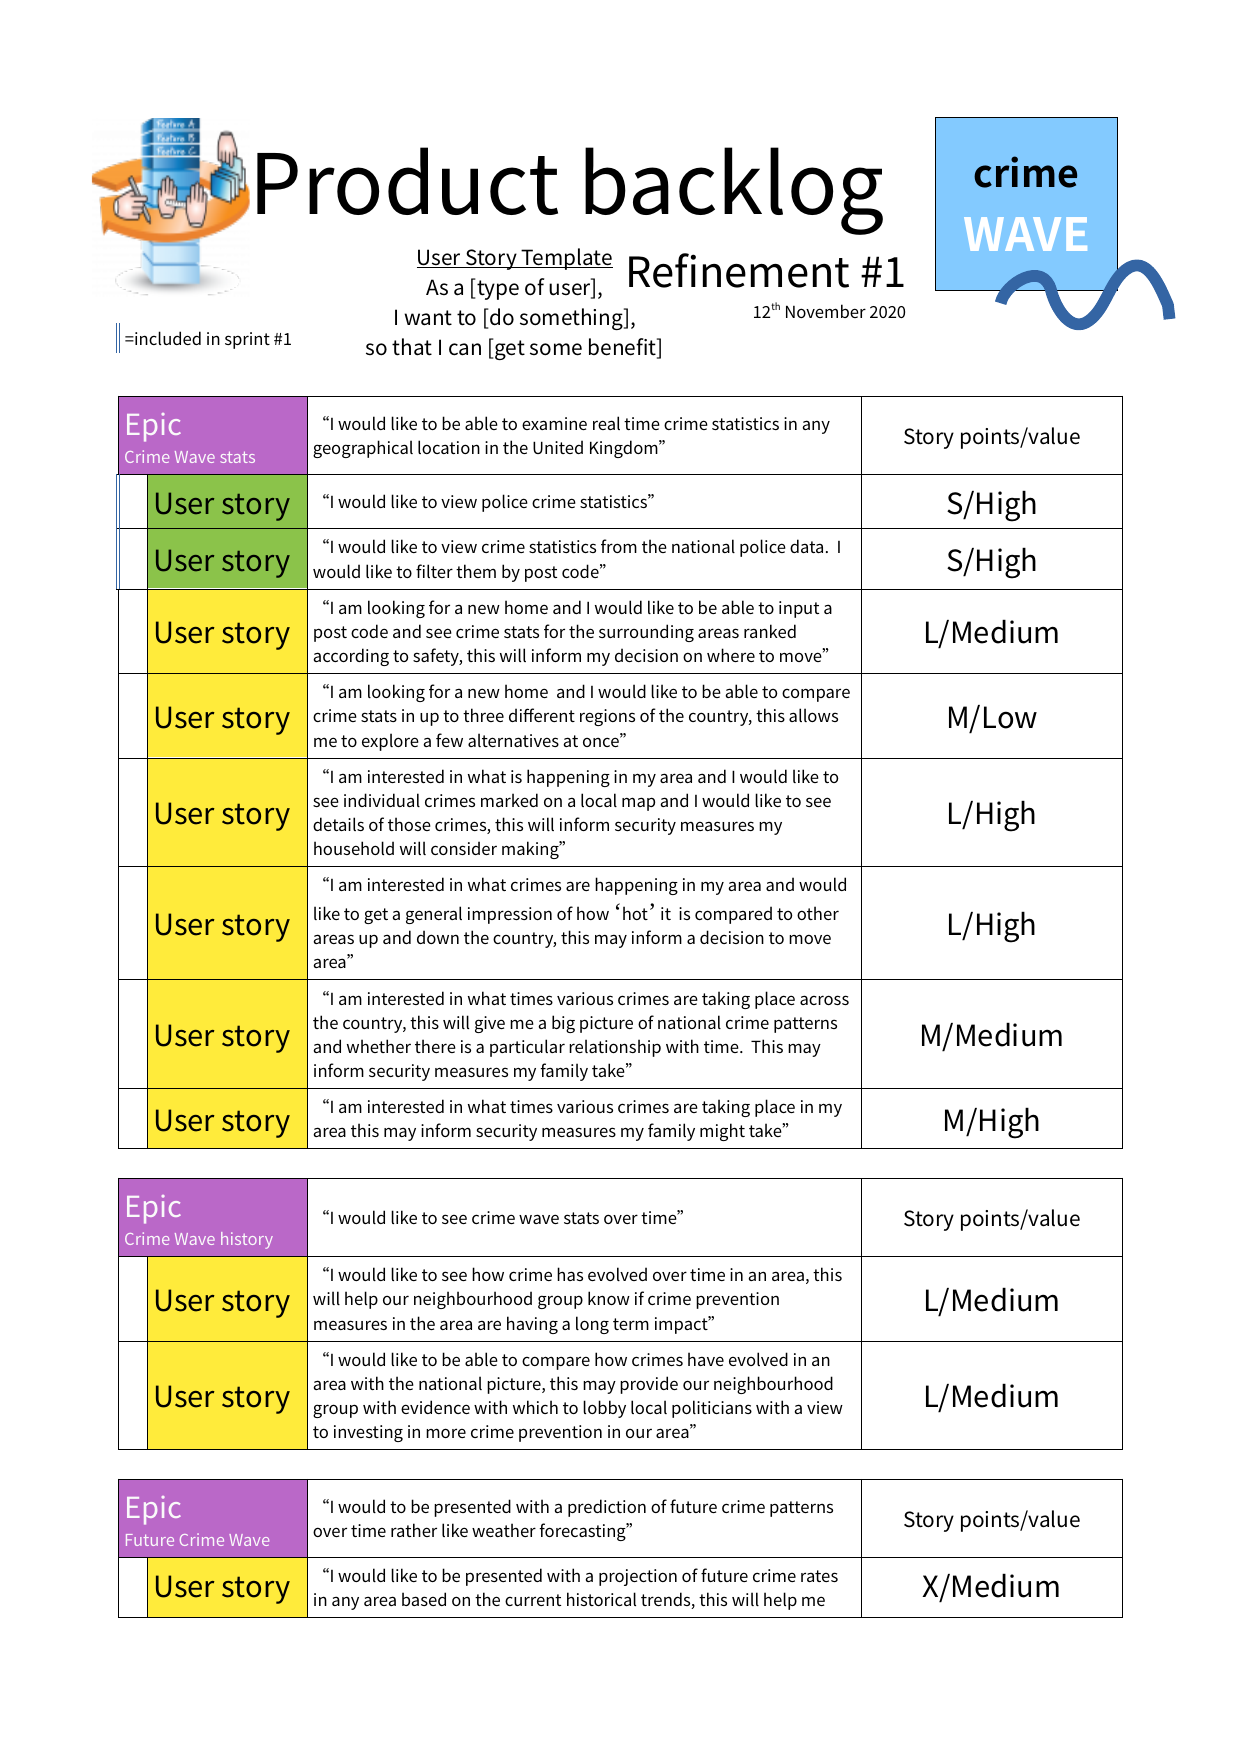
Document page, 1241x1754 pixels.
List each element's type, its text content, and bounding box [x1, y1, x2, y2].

table_cell M/Low [862, 674, 1122, 757]
table_cell User story [148, 1558, 307, 1617]
table_cell S/High [862, 529, 1122, 588]
table_cell User story [148, 529, 307, 588]
table_cell User story [148, 674, 307, 757]
table_cell User story [148, 867, 307, 979]
table_cell [120, 475, 147, 528]
table_cell L/Medium [862, 1342, 1122, 1449]
text [1118, 118, 1122, 239]
table_cell [120, 529, 147, 588]
table_header Story points/value [862, 397, 1122, 474]
table_header Story points/value [862, 1480, 1122, 1557]
table_cell User story [148, 590, 307, 673]
table_header “I would to be presented with a prediction of future crime patterns over time rather like weather forecasting” [308, 1480, 861, 1557]
table_cell [119, 1089, 147, 1148]
table_cell “I would like to be presented with a projection of future crime rates in any area based on the current historical trends, this will help me [308, 1558, 861, 1617]
table_cell “I would like to see how crime has evolved over time in an area, this will help our neighbourhood group know if crime prevention measures in the area are having a long term impact” [308, 1257, 861, 1341]
table_cell “I am interested in what crimes are happening in my area and would like to get a general impression of how ‘hot’ it is compared to other areas up and down the country, this may inform a decision to move area” [308, 867, 861, 979]
text Refinement #1 [1058, 291, 1102, 299]
table_cell [119, 759, 147, 866]
table_cell M/Medium [862, 980, 1122, 1088]
text [1097, 299, 1122, 323]
text [1061, 299, 1098, 318]
table_cell L/Medium [862, 590, 1122, 673]
text Refinement #1 [118, 239, 999, 299]
table_header Epic Crime Wave history [119, 1179, 307, 1256]
table_cell S/High [862, 475, 1122, 528]
table_header =included in sprint #1 [120, 323, 1122, 353]
table_cell “I am looking for a new home and I would like to be able to input a post code and see crime stats for the surrounding areas ranked according to safety, this will inform my decision on where to move” [308, 590, 861, 673]
table_cell [119, 590, 147, 673]
table_cell User story [148, 1089, 307, 1148]
table_cell [119, 674, 147, 757]
picture [91, 118, 250, 297]
table_header “I would like to be able to examine real time crime statistics in any geographical location in the United Kingdom” [308, 397, 861, 474]
table_header Epic Future Crime Wave [119, 1480, 307, 1557]
table_cell “I would like to view police crime statistics” [308, 475, 861, 528]
table_cell “I would like to view crime statistics from the national police data. I would like to filter them by post code” [308, 529, 861, 588]
table_cell [119, 1257, 147, 1341]
table_cell X/Medium [862, 1558, 1122, 1617]
table_cell User story [148, 1257, 307, 1341]
table_cell “I would like to be able to compare how crimes have evolved in an area with the national picture, this may provide our neighbourhood group with evidence with which to lobby local politicians with a view to investing in more crime prevention in our area” [308, 1342, 861, 1449]
table_cell User story [148, 759, 307, 866]
table_cell “I am interested in what times various crimes are taking place in my area this may inform security measures my family might take” [308, 1089, 861, 1148]
table_cell L/Medium [862, 1257, 1122, 1341]
text Refinement #1 [1010, 291, 1047, 299]
table_cell User story [148, 475, 307, 528]
table_cell “I am interested in what is happening in my area and I would like to see individual crimes marked on a local map and I would like to see details of those crimes, this will inform security measures my household will consider making” [308, 759, 861, 866]
table_cell “I am interested in what times various crimes are taking place across the country, this will give me a big picture of national crime patterns and whether there is a particular relationship with time. This may inform security measures my family take” [308, 980, 861, 1088]
table_cell “I am looking for a new home and I would like to be able to compare crime stats in up to three different regions of the country, this allows me to explore a few alternatives at once” [308, 674, 861, 757]
table_cell L/High [862, 867, 1122, 979]
table_cell User story [148, 1342, 307, 1449]
table_cell [119, 1558, 147, 1617]
table_header Epic Crime Wave stats [119, 397, 307, 474]
table_header Story points/value [862, 1179, 1122, 1256]
table_cell [119, 980, 147, 1088]
table_header “I would like to see crime wave stats over time” [308, 1179, 861, 1256]
text Product backlog [250, 118, 935, 239]
table_cell M/High [862, 1089, 1122, 1148]
table_cell [119, 1342, 147, 1449]
table_cell [119, 867, 147, 979]
table_cell L/High [862, 759, 1122, 866]
text 12th November 2020 [118, 299, 1061, 323]
table_cell User story [148, 980, 307, 1088]
